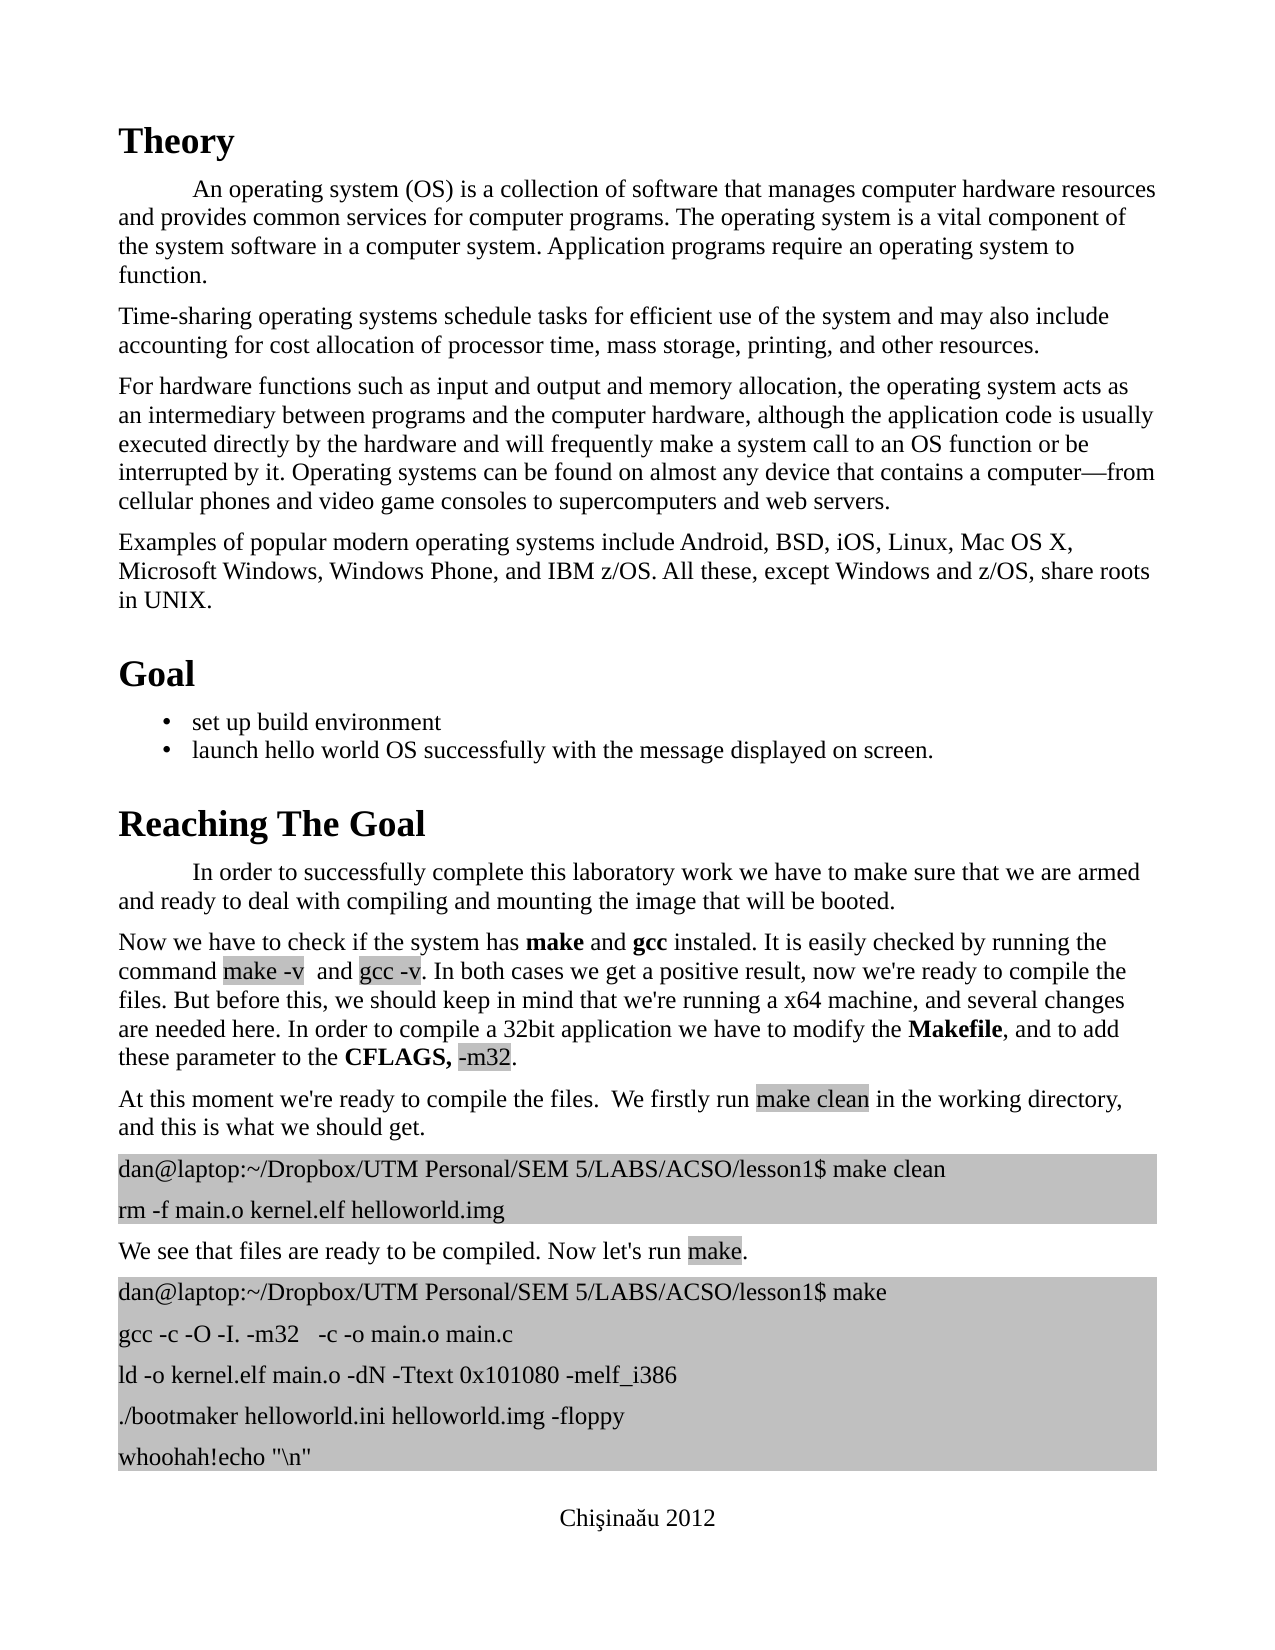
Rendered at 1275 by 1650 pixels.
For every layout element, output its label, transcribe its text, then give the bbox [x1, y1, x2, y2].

text In order to successfully complete this laboratory work we have to make sure that we are armed and ready to deal with compiling and mounting the image that will be booted. [118, 857, 1157, 915]
text ld -o kernel.elf main.o -dN -Ttext 0x101080 -melf_i386 [118, 1360, 1157, 1389]
subtitle Reaching The Goal [118, 802, 1157, 845]
text At this moment we're ready to compile the files. We firstly run make clean in the working directory, and this is what we should get. [118, 1084, 1157, 1141]
text Examples of popular modern operating systems include Android, BSD, iOS, Linux, Mac OS X, Microsoft Windows, Windows Phone, and IBM z/OS. All these, except Windows and z/OS, share roots in UNIX. [118, 527, 1157, 614]
text An operating system (OS) is a collection of software that manages computer hardware resources and provides common services for computer programs. The operating system is a vital component of the system software in a computer system. Application programs require an operating system to function. [118, 174, 1157, 289]
text For hardware functions such as input and output and memory allocation, the operating system acts as an intermediary between programs and the computer hardware, although the application code is usually executed directly by the hardware and will frequently make a system call to an OS function or be interrupted by it. Operating systems can be found on almost any device that contains a computer—from cellular phones and video game consoles to supercomputers and web servers. [118, 371, 1157, 515]
text whoohah!echo "\n" [118, 1442, 1157, 1471]
subtitle Goal [118, 651, 1157, 694]
subtitle Theory [118, 118, 1157, 161]
text dan@laptop:~/Dropbox/UTM Personal/SEM 5/LABS/ACSO/lesson1$ make [118, 1277, 1157, 1306]
text Time-sharing operating systems schedule tasks for efficient use of the system and may also include accounting for cost allocation of processor time, mass storage, printing, and other resources. [118, 301, 1157, 359]
list set up build environment [162, 707, 1157, 736]
text dan@laptop:~/Dropbox/UTM Personal/SEM 5/LABS/ACSO/lesson1$ make clean [118, 1154, 1157, 1182]
text rm -f main.o kernel.elf helloworld.img [118, 1195, 1157, 1224]
text ./bootmaker helloworld.ini helloworld.img -floppy [118, 1401, 1157, 1430]
list launch hello world OS successfully with the message displayed on screen. [162, 736, 1157, 764]
text We see that files are ready to be compiled. Now let's run make. [118, 1236, 1157, 1265]
text gcc -c -O -I. -m32 -c -o main.o main.c [118, 1319, 1157, 1347]
text Now we have to check if the system has make and gcc instaled. It is easily checked by running the command make -v and gcc -v. In both cases we get a positive result, now we're ready to compile the files. But before this, we should keep in mind that we're running a x64 machine, and several changes are needed here. In order to compile a 32bit application we have to modify the Makefile, and to add these parameter to the CFLAGS, -m32. [118, 927, 1157, 1071]
